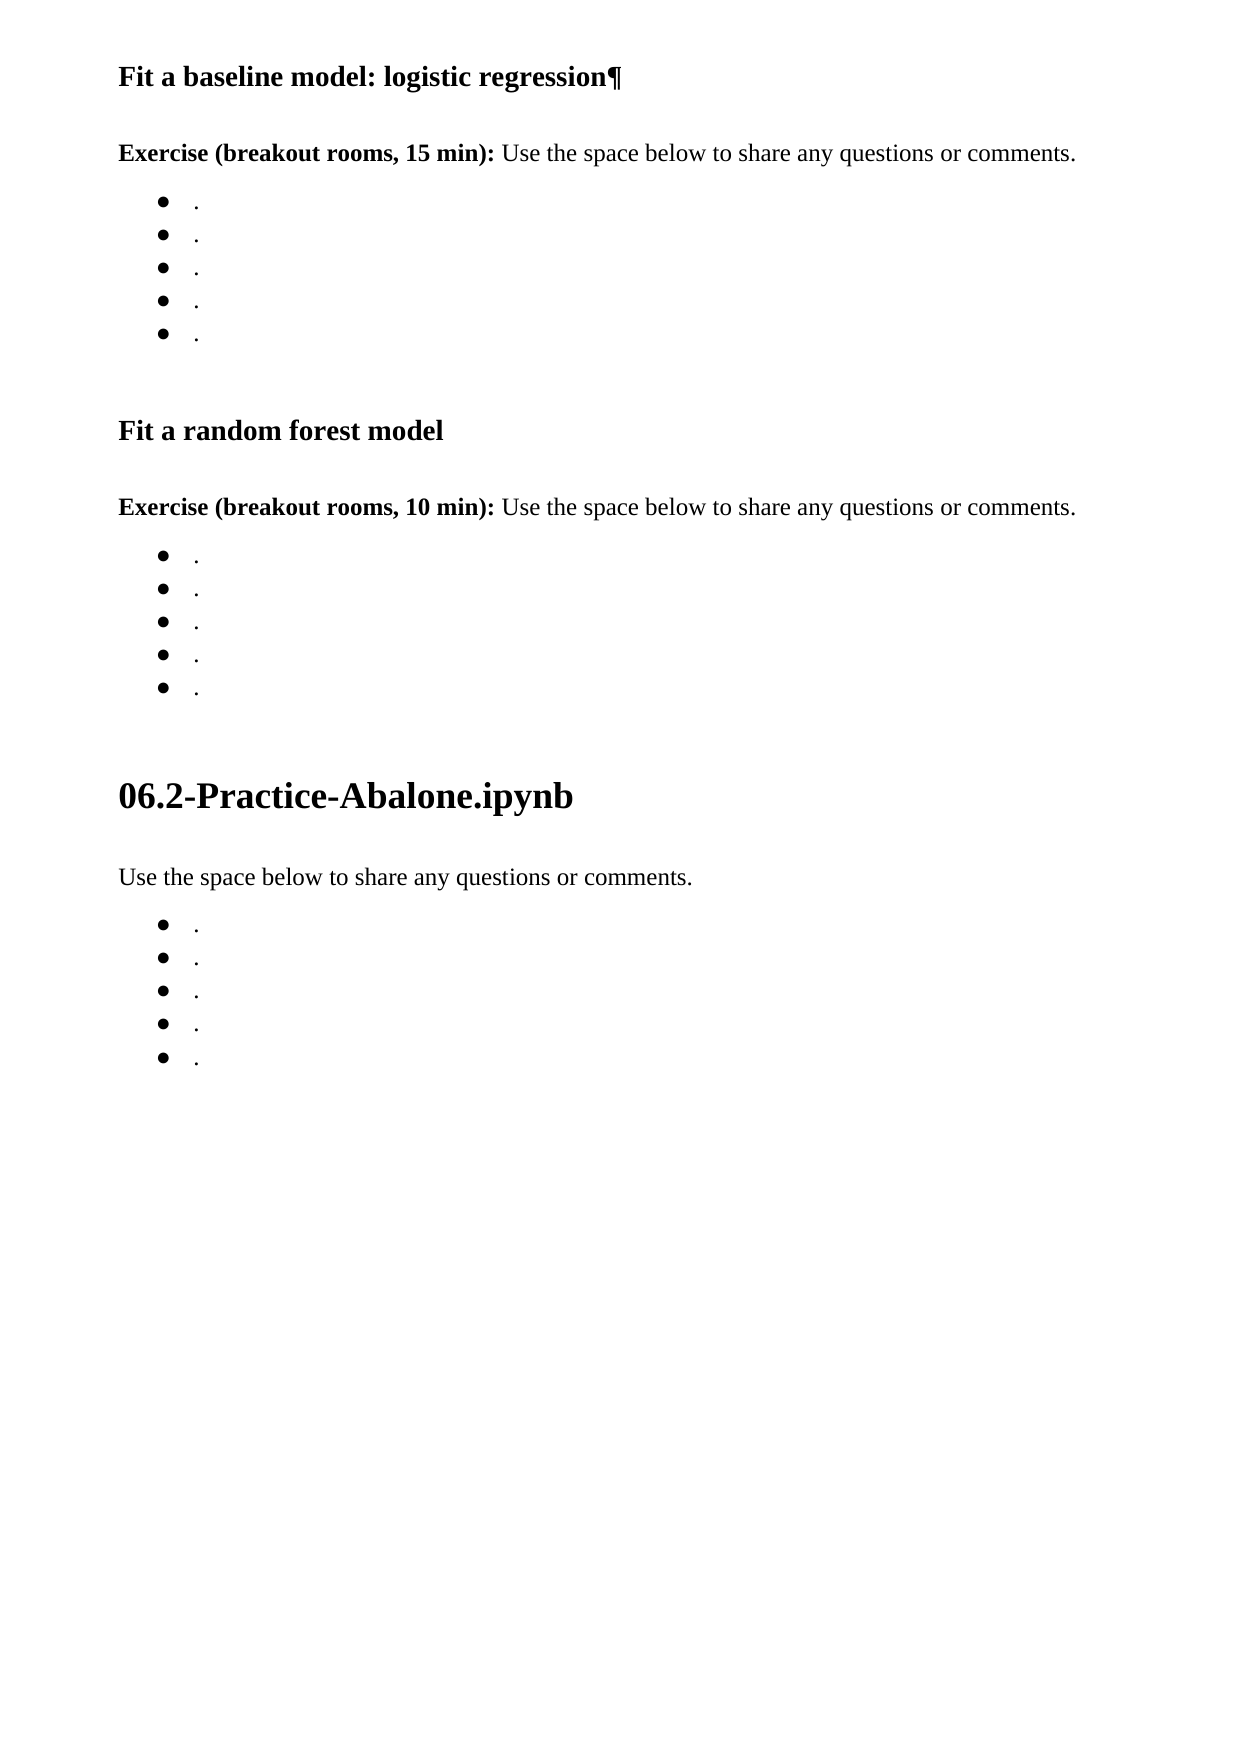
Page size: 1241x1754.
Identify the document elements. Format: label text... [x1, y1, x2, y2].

text Use the space below to share any questions or comments. [118, 829, 1181, 891]
subtitle Fit a random forest model [118, 413, 1181, 447]
list . [156, 318, 1181, 347]
subtitle 06.2-Practice-Abalone.ipynb [118, 773, 1181, 816]
list . [156, 540, 1181, 568]
text Exercise (breakout rooms, 10 min): Use the space below to share any questions or comments. [118, 459, 1181, 521]
subtitle Fit a baseline model: logistic regression¶ [118, 59, 1181, 93]
text Exercise (breakout rooms, 15 min): Use the space below to share any questions or comments. [118, 105, 1181, 167]
list . [156, 1008, 1181, 1037]
list . [156, 606, 1181, 634]
list . [156, 285, 1181, 313]
list . [156, 186, 1181, 214]
list . [156, 252, 1181, 281]
list . [156, 639, 1181, 667]
list . [156, 573, 1181, 601]
list . [156, 1042, 1181, 1070]
list . [156, 976, 1181, 1004]
list . [156, 909, 1181, 938]
list . [156, 219, 1181, 247]
list . [156, 942, 1181, 971]
list . [156, 672, 1181, 701]
